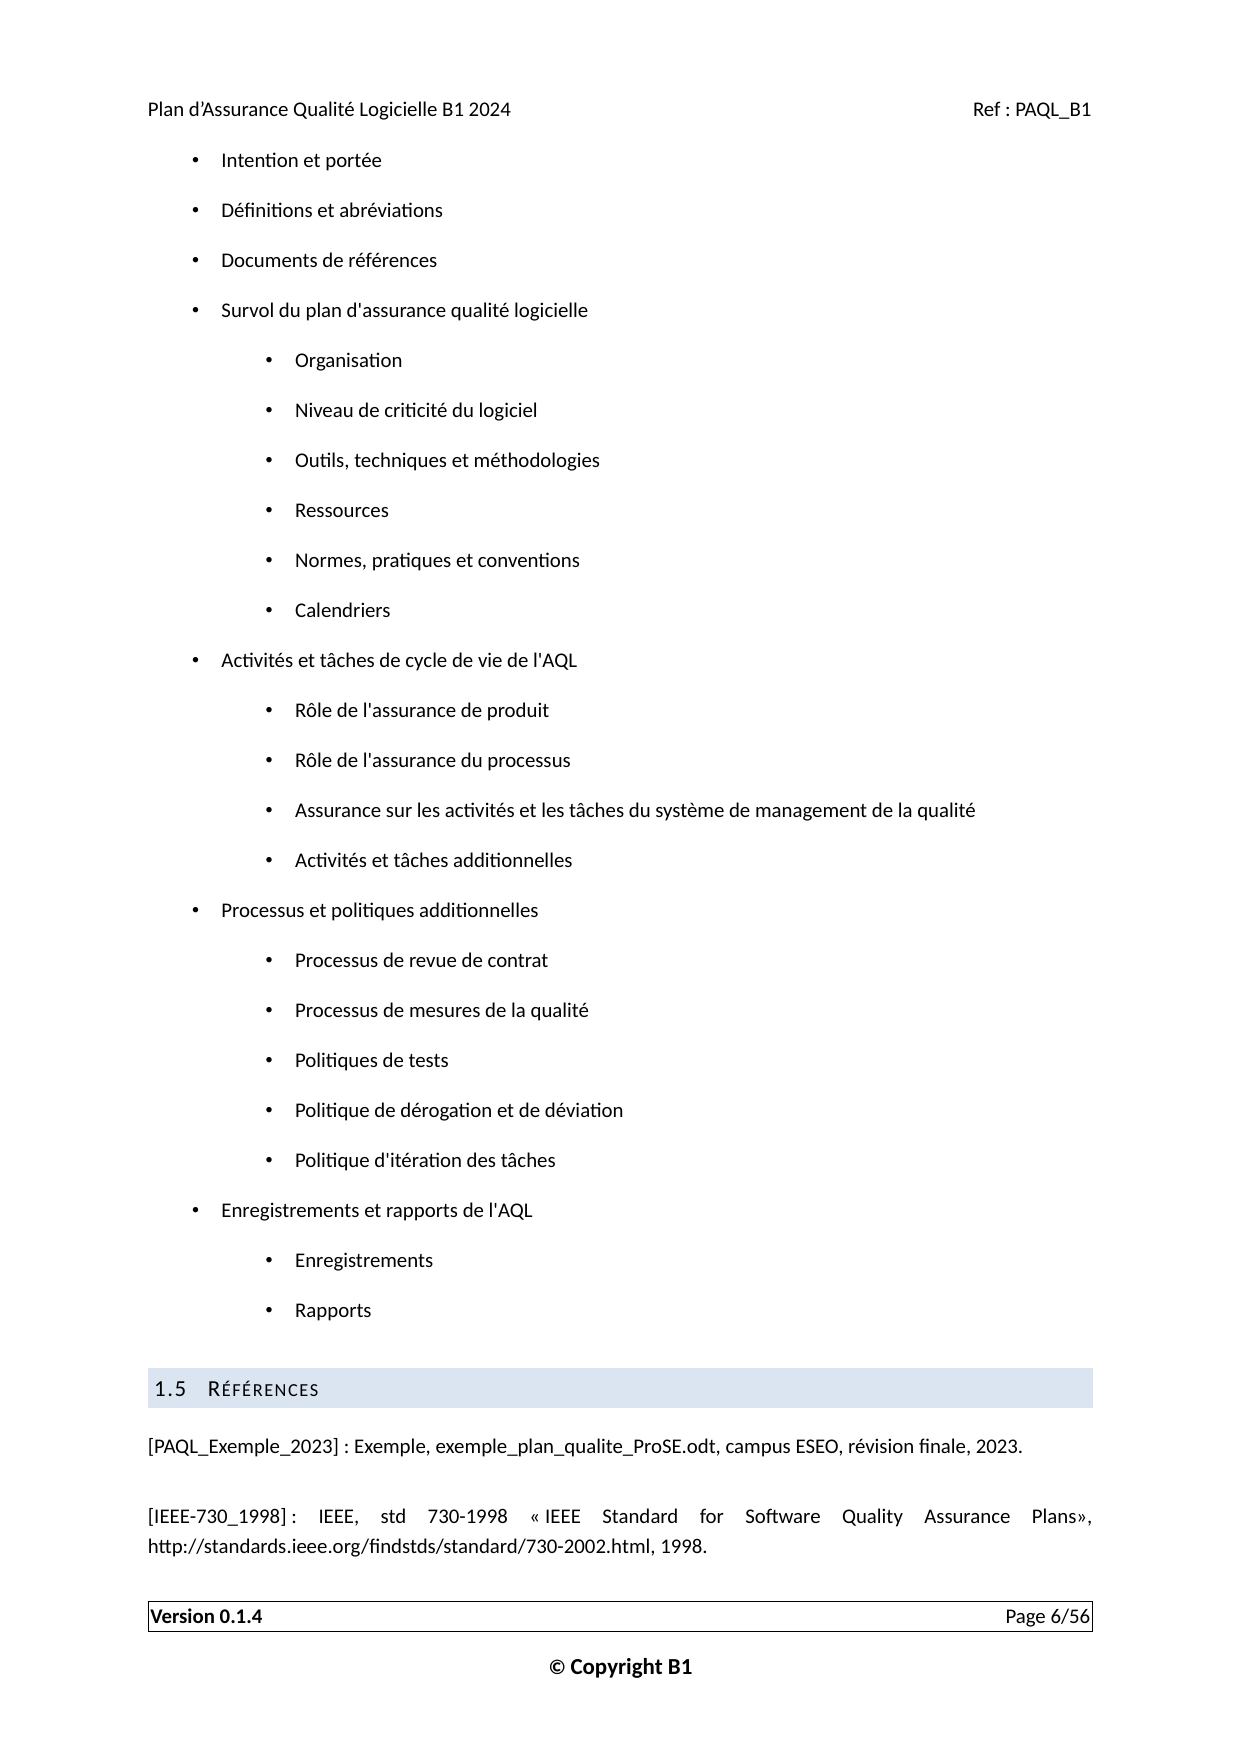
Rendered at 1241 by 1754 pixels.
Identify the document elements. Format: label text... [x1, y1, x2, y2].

list Intention et portée [192, 148, 1093, 173]
list Activités et tâches de cycle de vie de l'AQL [192, 648, 1093, 673]
list Processus de revue de contrat [265, 948, 1093, 973]
list Documents de références [192, 248, 1093, 273]
list Politique d'itération des tâches [265, 1148, 1093, 1173]
list Normes, pratiques et conventions [265, 548, 1093, 573]
list Processus de mesures de la qualité [265, 998, 1093, 1023]
list Enregistrements [265, 1248, 1093, 1273]
list Processus et politiques additionnelles [192, 898, 1093, 923]
list Rôle de l'assurance du processus [265, 748, 1093, 773]
list Organisation [265, 348, 1093, 373]
list Calendriers [265, 598, 1093, 623]
list Politique de dérogation et de déviation [265, 1098, 1093, 1123]
list Définitions et abréviations [192, 198, 1093, 223]
list Outils, techniques et méthodologies [265, 448, 1093, 473]
list Politiques de tests [265, 1048, 1093, 1073]
text [IEEE-730_1998] : IEEE, std 730-1998 « IEEE Standard for Software Quality Assurance Plans», http://standards.ieee.org/findstds/standard/730-2002.html, 1998. [148, 1504, 1093, 1558]
list Rapports [265, 1297, 1093, 1323]
text [PAQL_Exemple_2023] : Exemple, exemple_plan_qualite_ProSE.odt, campus ESEO, révision finale, 2023. [148, 1433, 1093, 1459]
list Niveau de criticité du logiciel [265, 398, 1093, 423]
list Activités et tâches additionnelles [265, 848, 1093, 873]
list Survol du plan d'assurance qualité logicielle [192, 298, 1093, 323]
list Rôle de l'assurance de produit [265, 698, 1093, 723]
list Ressources [265, 498, 1093, 523]
list Enregistrements et rapports de l'AQL [192, 1198, 1093, 1223]
list Références [154, 1374, 1086, 1402]
list Assurance sur les activités et les tâches du système de management de la qualité [265, 798, 1093, 823]
